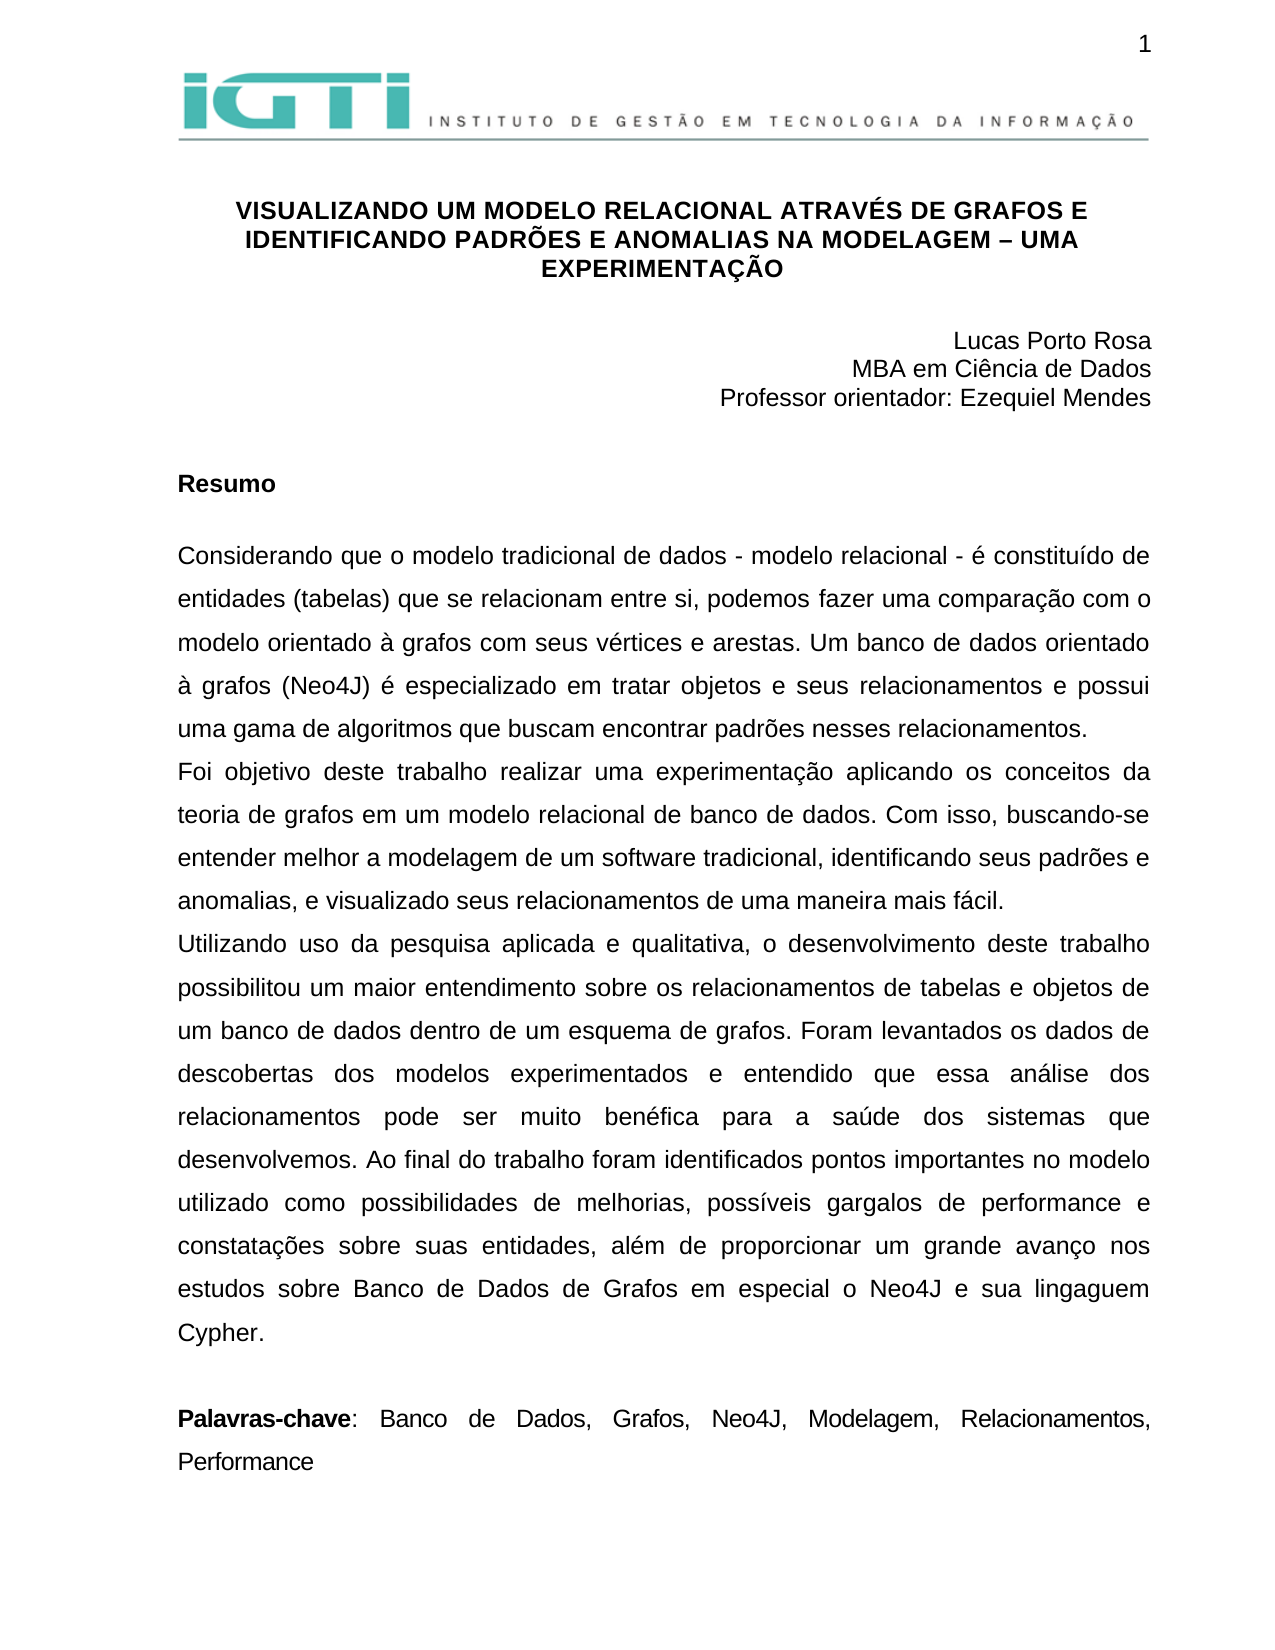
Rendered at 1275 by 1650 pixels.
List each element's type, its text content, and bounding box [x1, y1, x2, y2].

text Resumo [177, 469, 1152, 498]
text Palavras-chave: Banco de Dados, Grafos, Neo4J, Modelagem, Relacionamentos, Performance [177, 1404, 1152, 1476]
picture [178, 59, 1151, 151]
text Foi objetivo deste trabalho realizar uma experimentação aplicando os conceitos da teoria de grafos em um modelo relacional de banco de dados. Com isso, buscando-se entender melhor a modelagem de um software tradicional, identificando seus padrões e anomalias, e visualizado seus relacionamentos de uma maneira mais fácil. [177, 757, 1152, 915]
text Lucas Porto Rosa [177, 326, 1152, 354]
text Utilizando uso da pesquisa aplicada e qualitativa, o desenvolvimento deste trabalho possibilitou um maior entendimento sobre os relacionamentos de tabelas e objetos de um banco de dados dentro de um esquema de grafos. Foram levantados os dados de descobertas dos modelos experimentados e entendido que essa análise dos relacionamentos pode ser muito benéfica para a saúde dos sistemas que desenvolvemos. Ao final do trabalho foram identificados pontos importantes no modelo utilizado como possibilidades de melhorias, possíveis gargalos de performance e constatações sobre suas entidades, além de proporcionar um grande avanço nos estudos sobre Banco de Dados de Grafos em especial o Neo4J e sua lingaguem Cypher. [177, 929, 1152, 1346]
text VISUALIZANDO UM MODELO RELACIONAL ATRAVÉS DE GRAFOS E IDENTIFICANDO PADRÕES E ANOMALIAS NA MODELAGEM – UMA EXPERIMENTAÇÃO [177, 177, 1147, 283]
text Professor orientador: Ezequiel Mendes [177, 383, 1152, 412]
text MBA em Ciência de Dados [177, 354, 1152, 383]
